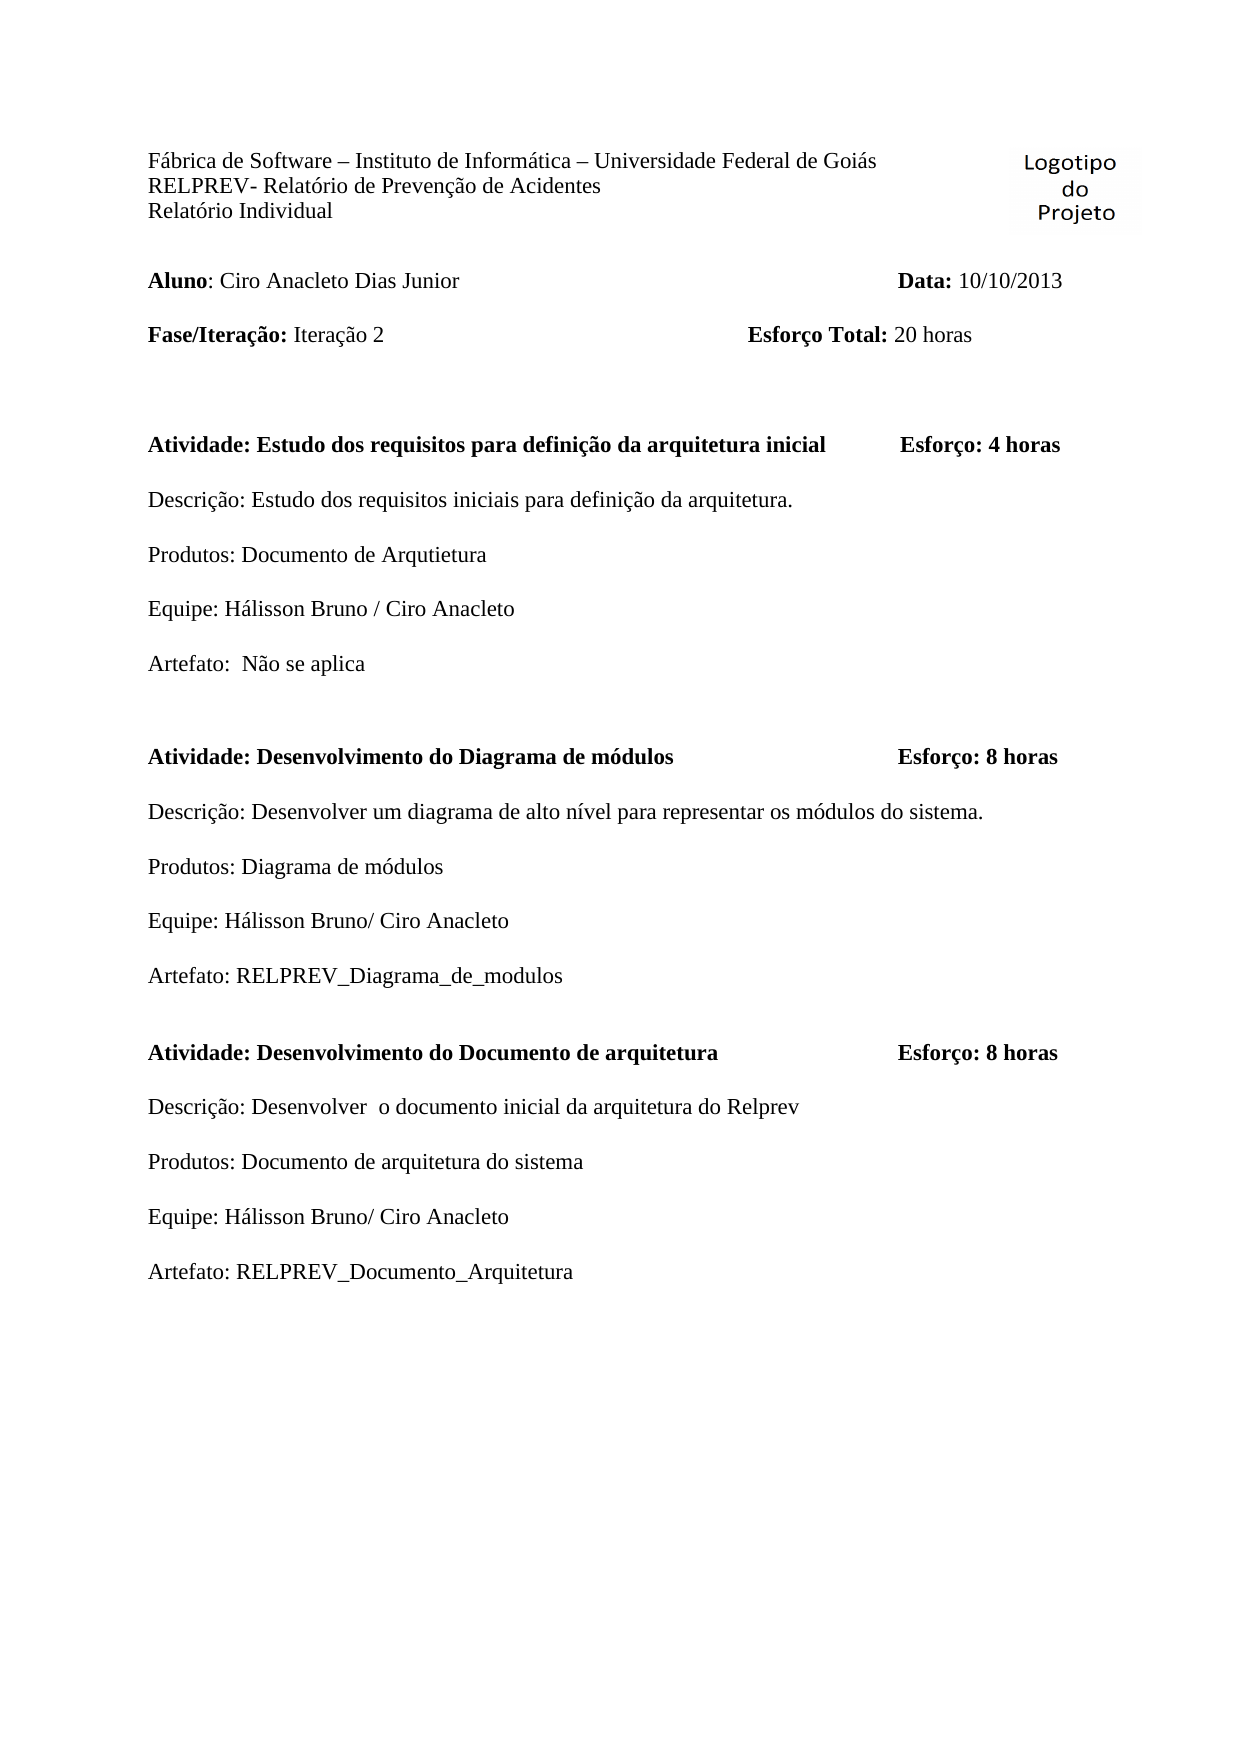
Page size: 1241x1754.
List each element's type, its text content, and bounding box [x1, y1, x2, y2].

text Artefato: RELPREV_Diagrama_de_modulos [148, 963, 1093, 989]
text Equipe: Hálisson Bruno/ Ciro Anacleto [148, 1204, 1093, 1229]
text Atividade: Desenvolvimento do Diagrama de módulos Esforço: 8 horas [148, 744, 1093, 769]
text Artefato: Não se aplica [148, 651, 1093, 677]
text Descrição: Estudo dos requisitos iniciais para definição da arquitetura. [148, 487, 1093, 512]
text Descrição: Desenvolver um diagrama de alto nível para representar os módulos do sistema. [148, 799, 1093, 824]
text Aluno: Ciro Anacleto Dias Junior Data: 10/10/2013 [148, 268, 1093, 293]
text Fase/Iteração: Iteração 2 Esforço Total: 20 horas [148, 322, 1093, 348]
picture [1008, 147, 1142, 235]
text Equipe: Hálisson Bruno / Ciro Anacleto [148, 596, 1093, 622]
text Descrição: Desenvolver o documento inicial da arquitetura do Relprev [148, 1094, 1093, 1120]
text Atividade: Desenvolvimento do Documento de arquitetura Esforço: 8 horas [148, 1039, 1093, 1065]
text Produtos: Documento de arquitetura do sistema [148, 1149, 1093, 1174]
text Equipe: Hálisson Bruno/ Ciro Anacleto [148, 908, 1093, 934]
text Produtos: Diagrama de módulos [148, 854, 1093, 879]
text Produtos: Documento de Arqutietura [148, 542, 1093, 567]
text Artefato: RELPREV_Documento_Arquitetura [148, 1259, 1093, 1284]
text Atividade: Estudo dos requisitos para definição da arquitetura inicial Esforço: 4 horas [148, 432, 1093, 457]
